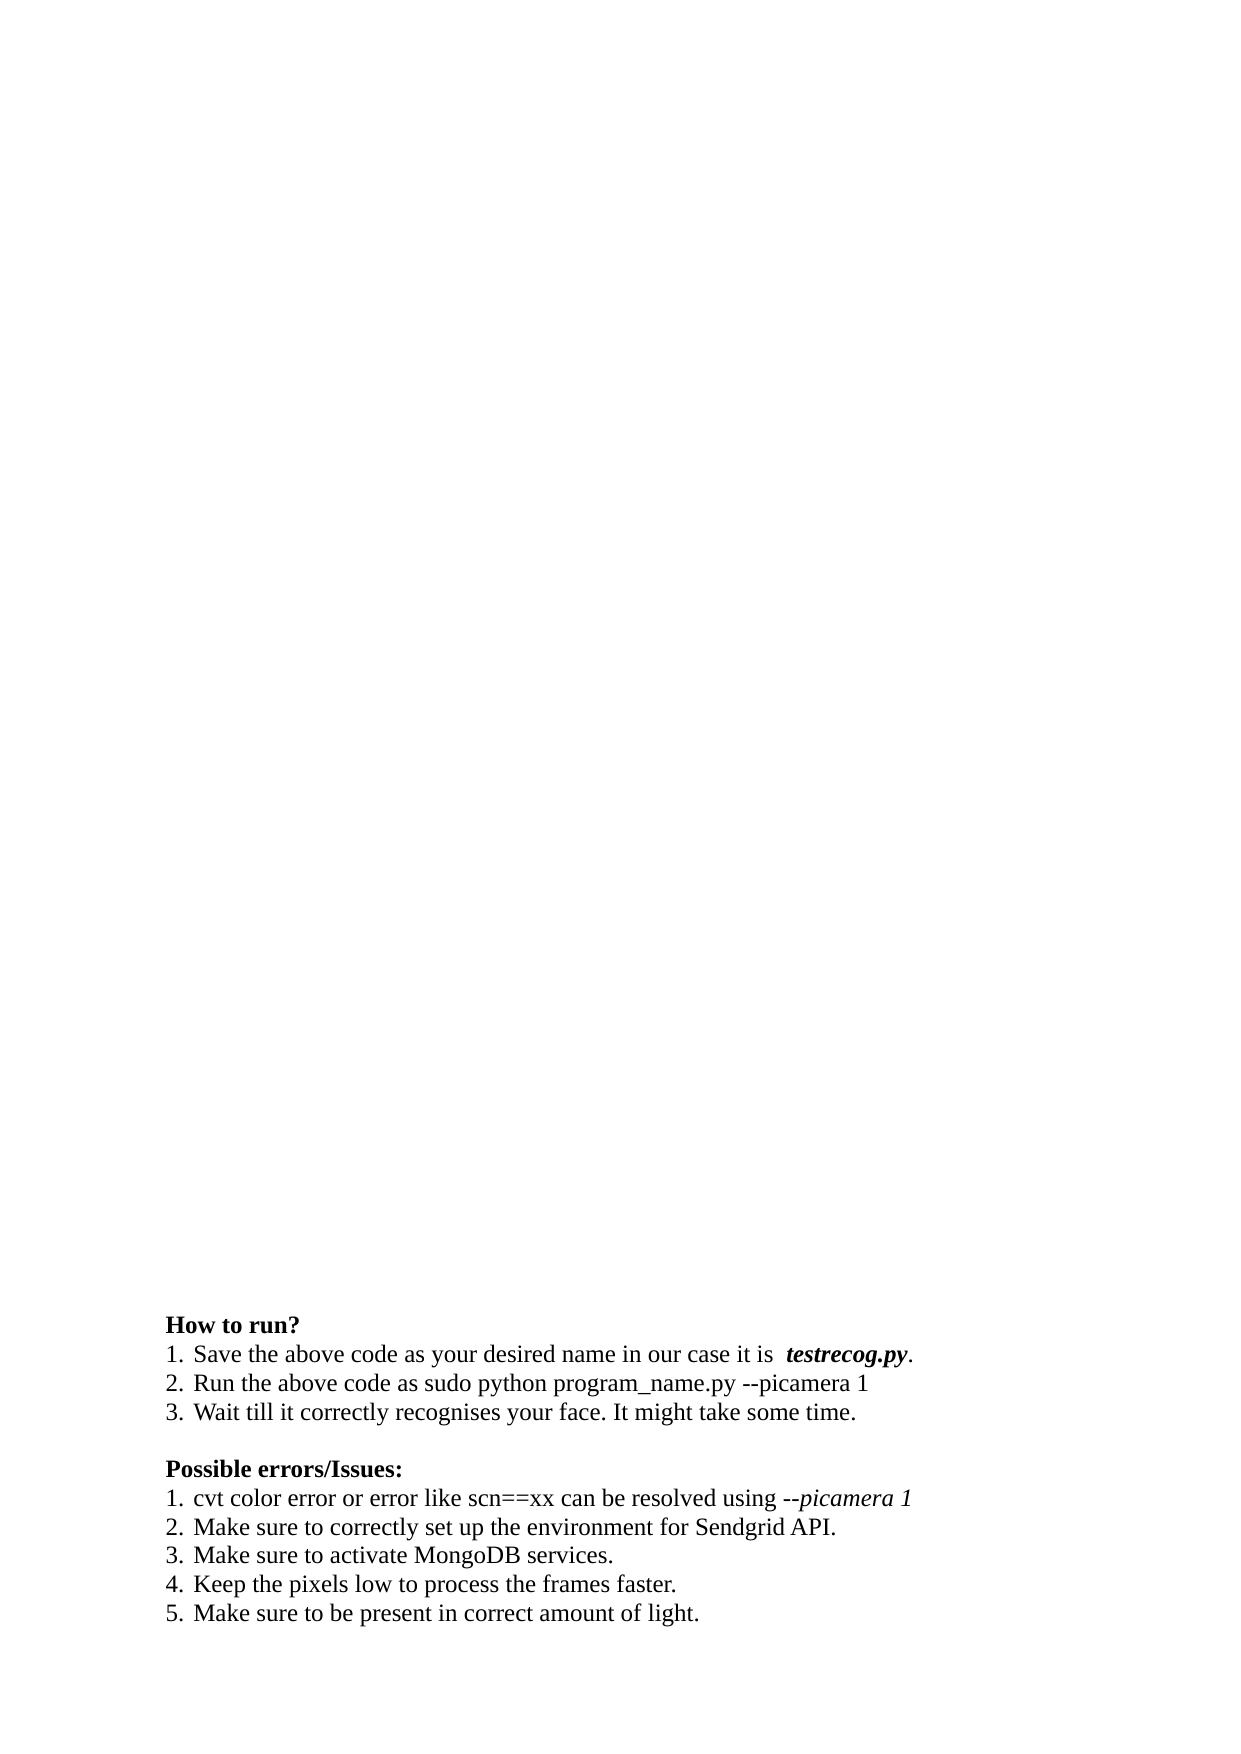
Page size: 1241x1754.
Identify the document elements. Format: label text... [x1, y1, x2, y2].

list Make sure to correctly set up the environment for Sendgrid API. [165, 1512, 1122, 1540]
list Save the above code as your desired name in our case it is testrecog.py. [165, 1339, 1122, 1368]
list Make sure to be present in correct amount of light. [165, 1598, 1122, 1627]
list Wait till it correctly recognises your face. It might take some time. [165, 1397, 1122, 1425]
text How to run? [165, 1310, 1122, 1339]
list cvt color error or error like scn==xx can be resolved using --picamera 1 [165, 1483, 1122, 1512]
list Keep the pixels low to process the frames faster. [165, 1569, 1122, 1598]
list Run the above code as sudo python program_name.py --picamera 1 [165, 1368, 1122, 1397]
text Possible errors/Issues: [165, 1454, 1122, 1483]
list Make sure to activate MongoDB services. [165, 1540, 1122, 1569]
